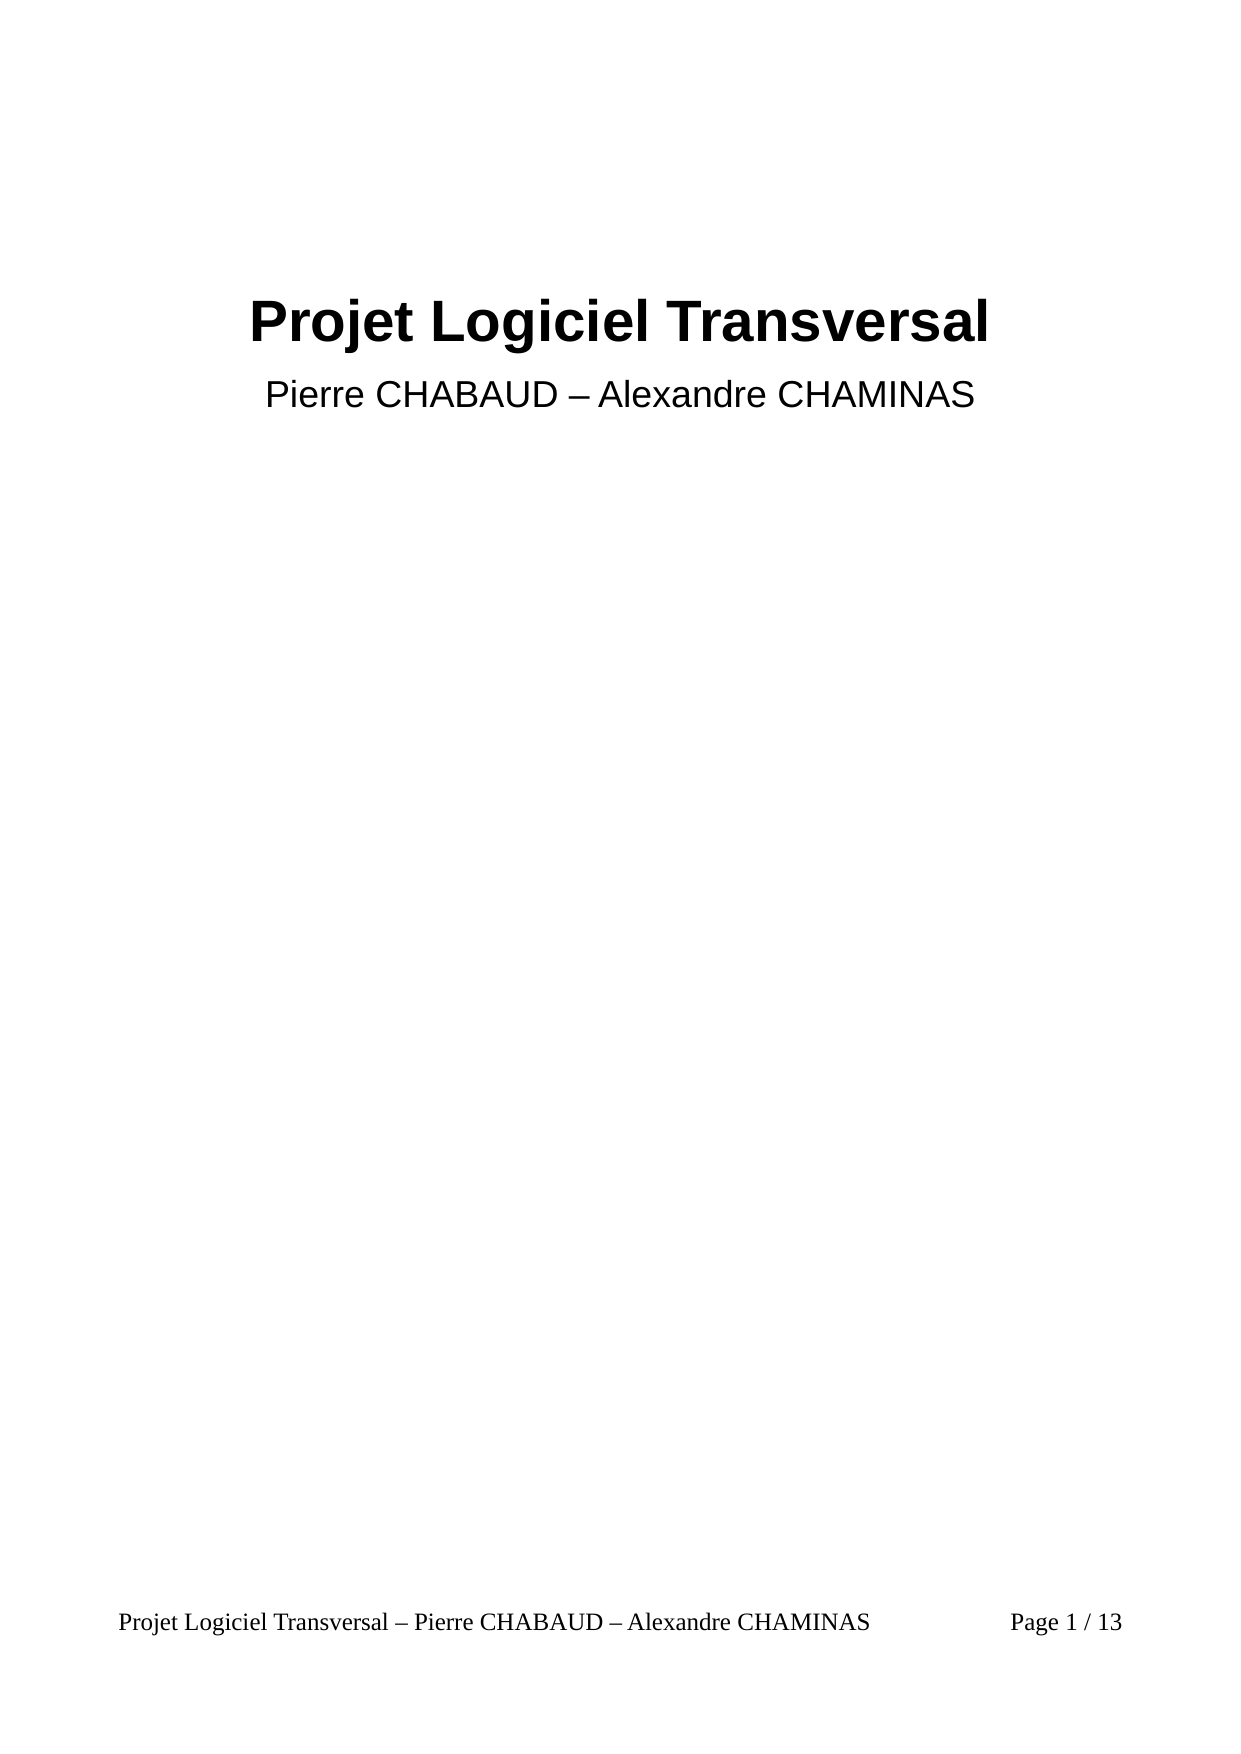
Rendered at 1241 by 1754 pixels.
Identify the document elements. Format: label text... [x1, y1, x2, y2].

subtitle Pierre CHABAUD – Alexandre CHAMINAS [118, 373, 1122, 416]
title Projet Logiciel Transversal [118, 287, 1122, 354]
